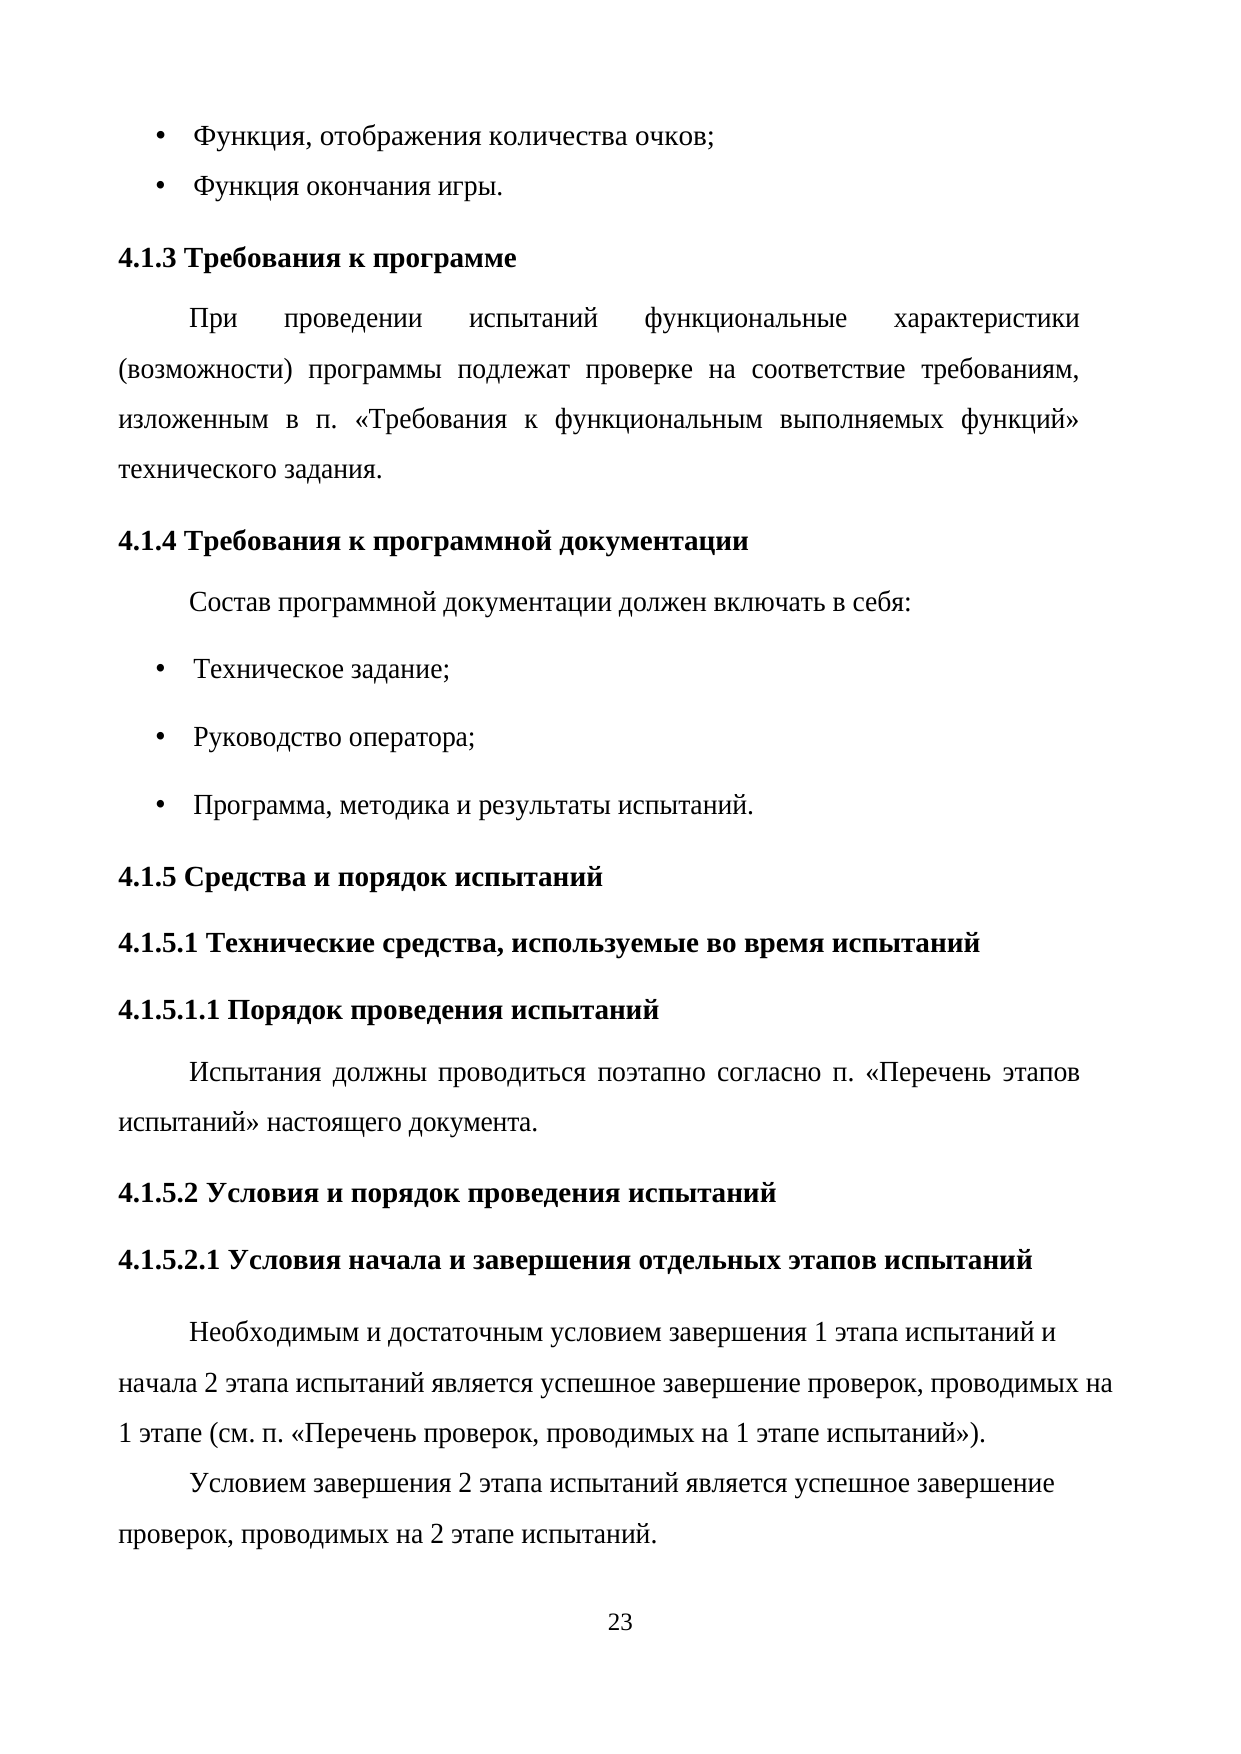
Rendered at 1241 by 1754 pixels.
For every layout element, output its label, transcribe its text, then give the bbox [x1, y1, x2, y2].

list Руководство оператора; [156, 719, 1122, 753]
subtitle 4.1.5.1.1 Порядок проведения испытаний [118, 992, 1122, 1026]
subtitle 4.1.5.2.1 Условия начала и завершения отдельных этапов испытаний [118, 1242, 1122, 1276]
list Программа, методика и результаты испытаний. [156, 787, 1122, 821]
subtitle 4.1.5.1 Технические средства, используемые во время испытаний [118, 926, 1122, 959]
text Испытания должны проводиться поэтапно согласно п. «Перечень этапов испытаний» настоящего документа. [118, 1054, 1087, 1138]
list Функция, отображения количества очков; [156, 118, 1122, 152]
text Условием завершения 2 этапа испытаний является успешное завершение проверок, проводимых на 2 этапе испытаний. [118, 1466, 1116, 1549]
list Техническое задание; [156, 651, 1122, 684]
list Функция окончания игры. [156, 168, 1122, 202]
subtitle 4.1.5.2 Условия и порядок проведения испытаний [118, 1175, 1122, 1209]
subtitle 4.1.3 Требования к программе [118, 240, 1122, 273]
text Состав программной документации должен включать в себя: [118, 584, 1122, 617]
subtitle 4.1.5 Средства и порядок испытаний [118, 859, 1122, 892]
subtitle 4.1.4 Требования к программной документации [118, 523, 1122, 556]
text Необходимым и достаточным условием завершения 1 этапа испытаний и начала 2 этапа испытаний является успешное завершение проверок, проводимых на 1 этапе (см. п. «Перечень проверок, проводимых на 1 этапе испытаний»). [118, 1314, 1122, 1449]
text При проведении испытаний функциональные характеристики (возможности) программы подлежат проверке на соответствие требованиям, изложенным в п. «Требования к функциональным выполняемых функций» технического задания. [118, 301, 1081, 485]
